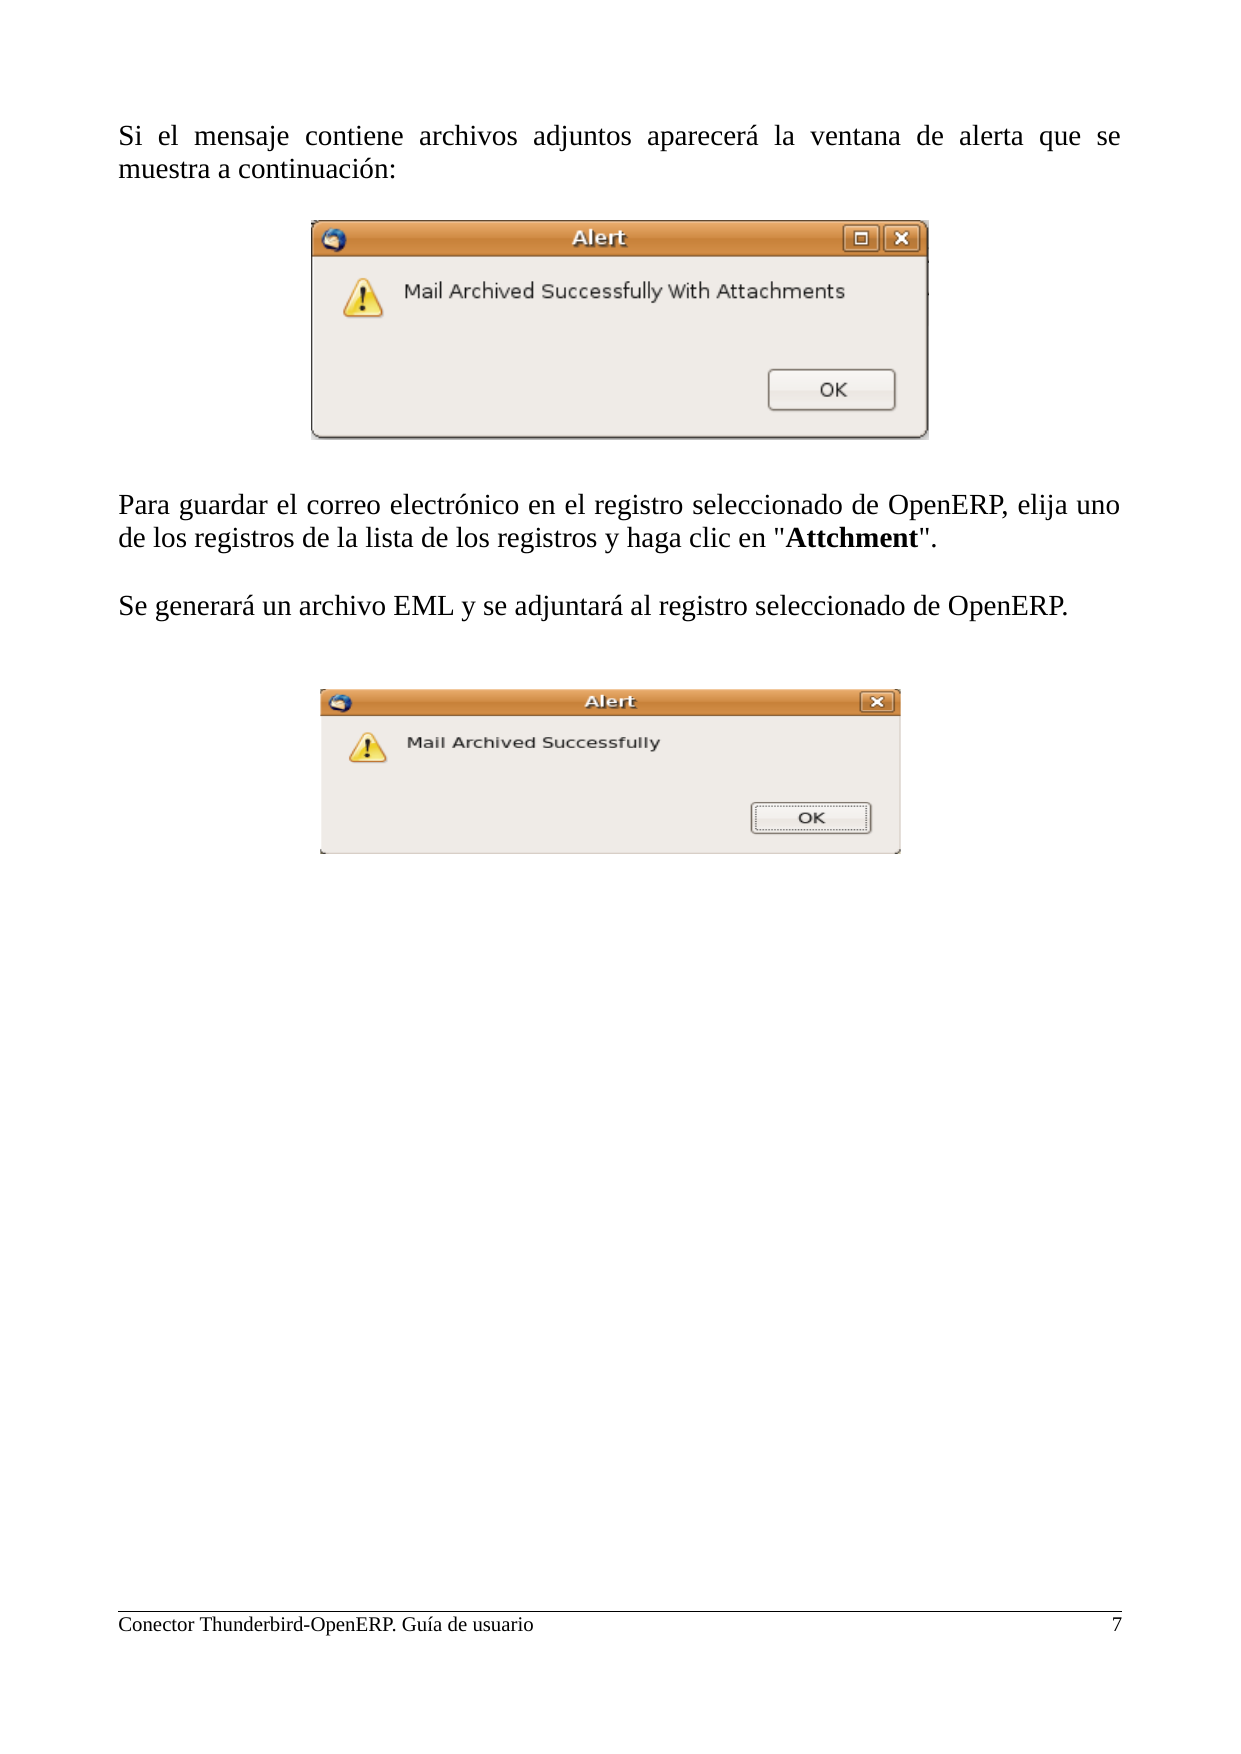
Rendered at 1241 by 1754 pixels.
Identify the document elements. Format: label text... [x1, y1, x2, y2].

picture [311, 220, 929, 440]
text Se generará un archivo EML y se adjuntará al registro seleccionado de OpenERP. [118, 554, 1122, 621]
text Si el mensaje contiene archivos adjuntos aparecerá la ventana de alerta que se muestra a continuación: [118, 118, 1122, 185]
text Para guardar el correo electrónico en el registro seleccionado de OpenERP, elija uno de los registros de la lista de los registros y haga clic en "Attchment". [118, 453, 1122, 554]
picture [320, 689, 901, 854]
